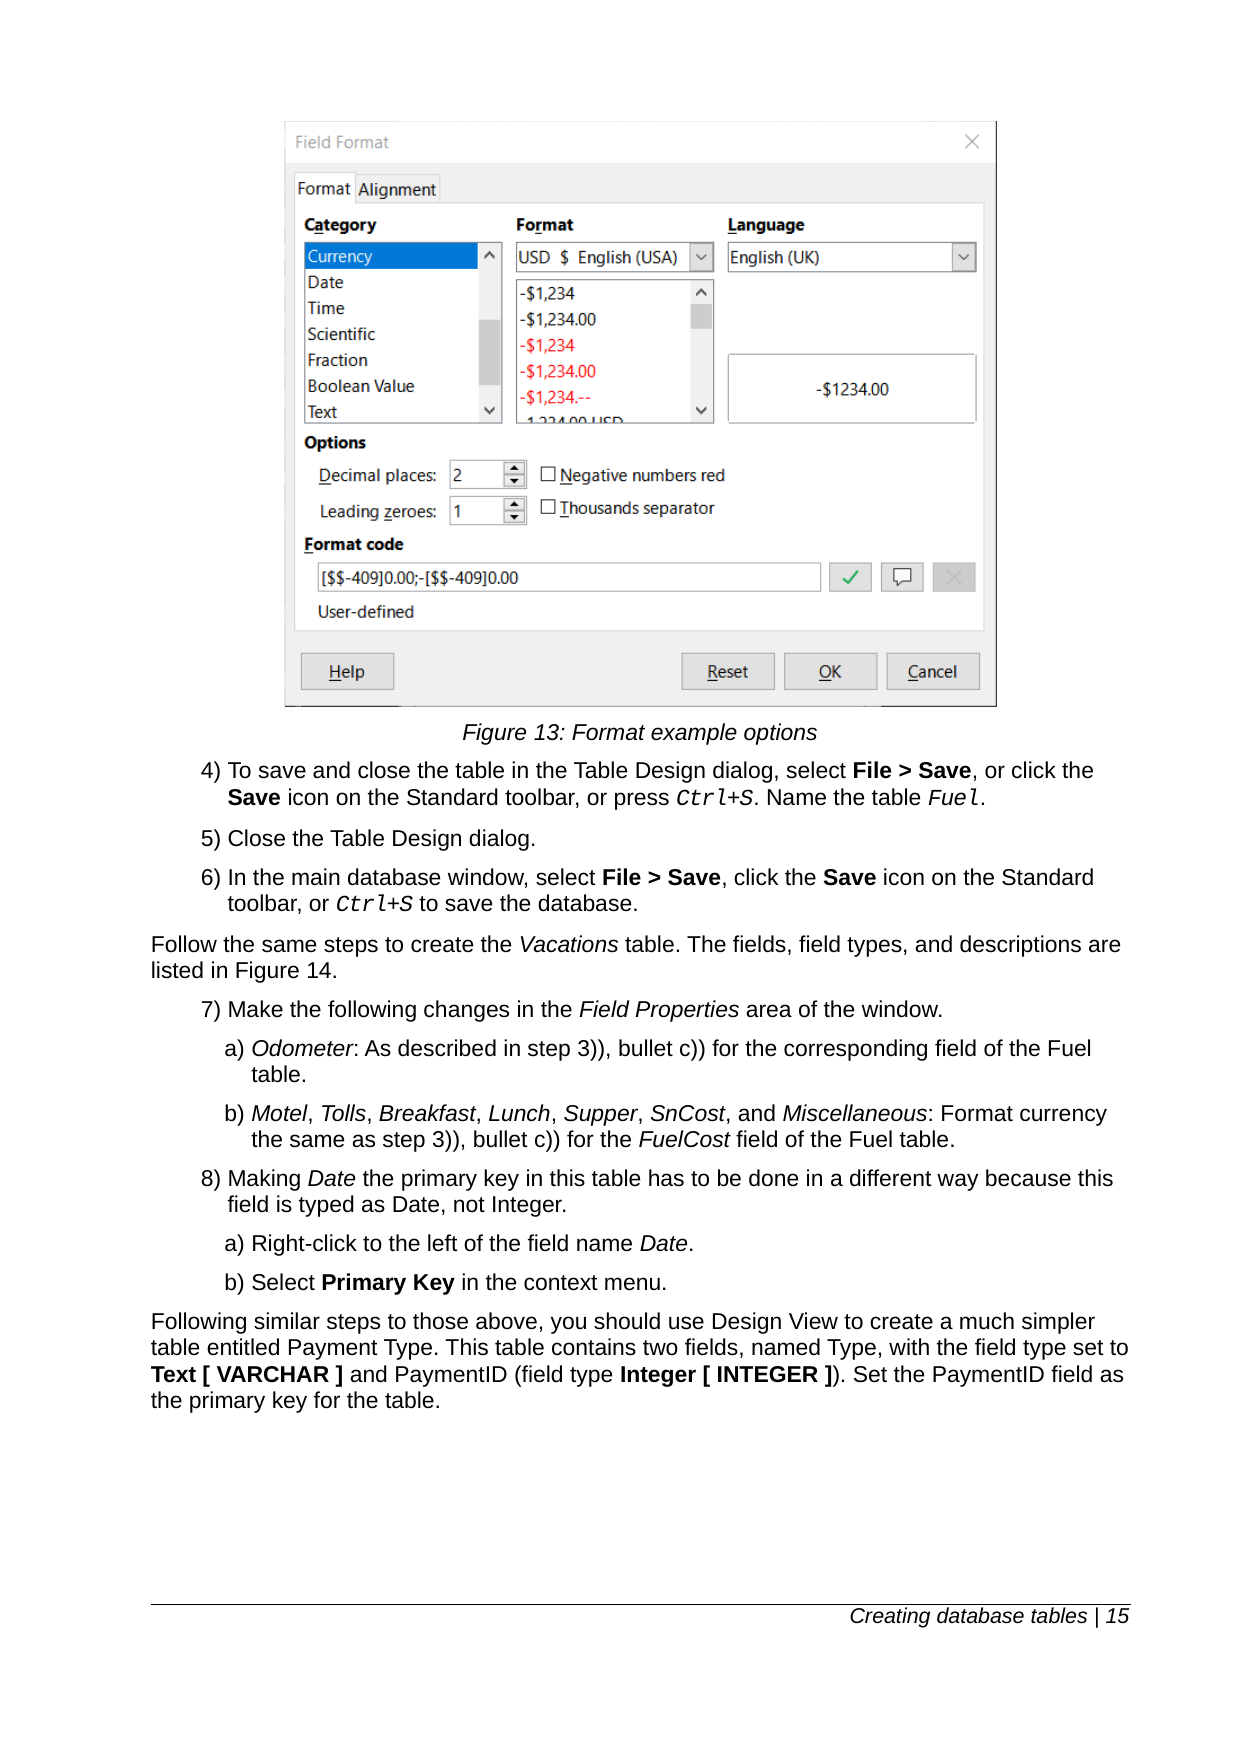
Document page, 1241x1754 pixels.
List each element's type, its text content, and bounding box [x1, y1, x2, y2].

list Making Date the primary key in this table has to be done in a different way because this field is typed as Date, not Integer. [227, 1165, 1131, 1218]
text Follow the same steps to create the Vacations table. The fields, field types, and descriptions are listed in Figure 14. [151, 931, 1131, 983]
list Right-click to the left of the field name Date. [251, 1230, 1131, 1257]
list Odometer: As described in step 3)), bullet c)) for the corresponding field of the Fuel table. [251, 1035, 1131, 1087]
list Close the Table Design dialog. [227, 824, 1131, 851]
list Motel, Tolls, Breakfast, Lunch, Supper, SnCost, and Miscellaneous: Format currency the same as step 3)), bullet c)) for the FuelCost field of the Fuel table. [251, 1100, 1131, 1153]
list Select Primary Key in the context menu. [251, 1269, 1131, 1296]
list Make the following changes in the Field Properties area of the window. [227, 996, 1131, 1022]
text Figure 13: Format example options [285, 719, 997, 745]
list To save and close the table in the Table Design dialog, select File > Save, or click the Save icon on the Standard toolbar, or press Ctrl+S. Name the table Fuel. [227, 757, 1131, 812]
picture [284, 121, 997, 707]
list In the main database window, select File > Save, click the Save icon on the Standard toolbar, or Ctrl+S to save the database. [227, 863, 1131, 918]
text Following similar steps to those above, you should use Design View to create a much simpler table entitled Payment Type. This table contains two fields, named Type, with the field type set to Text [ VARCHAR ] and PaymentID (field type Integer [ INTEGER ]). Set the PaymentID field as the primary key for the table. [151, 1308, 1131, 1413]
